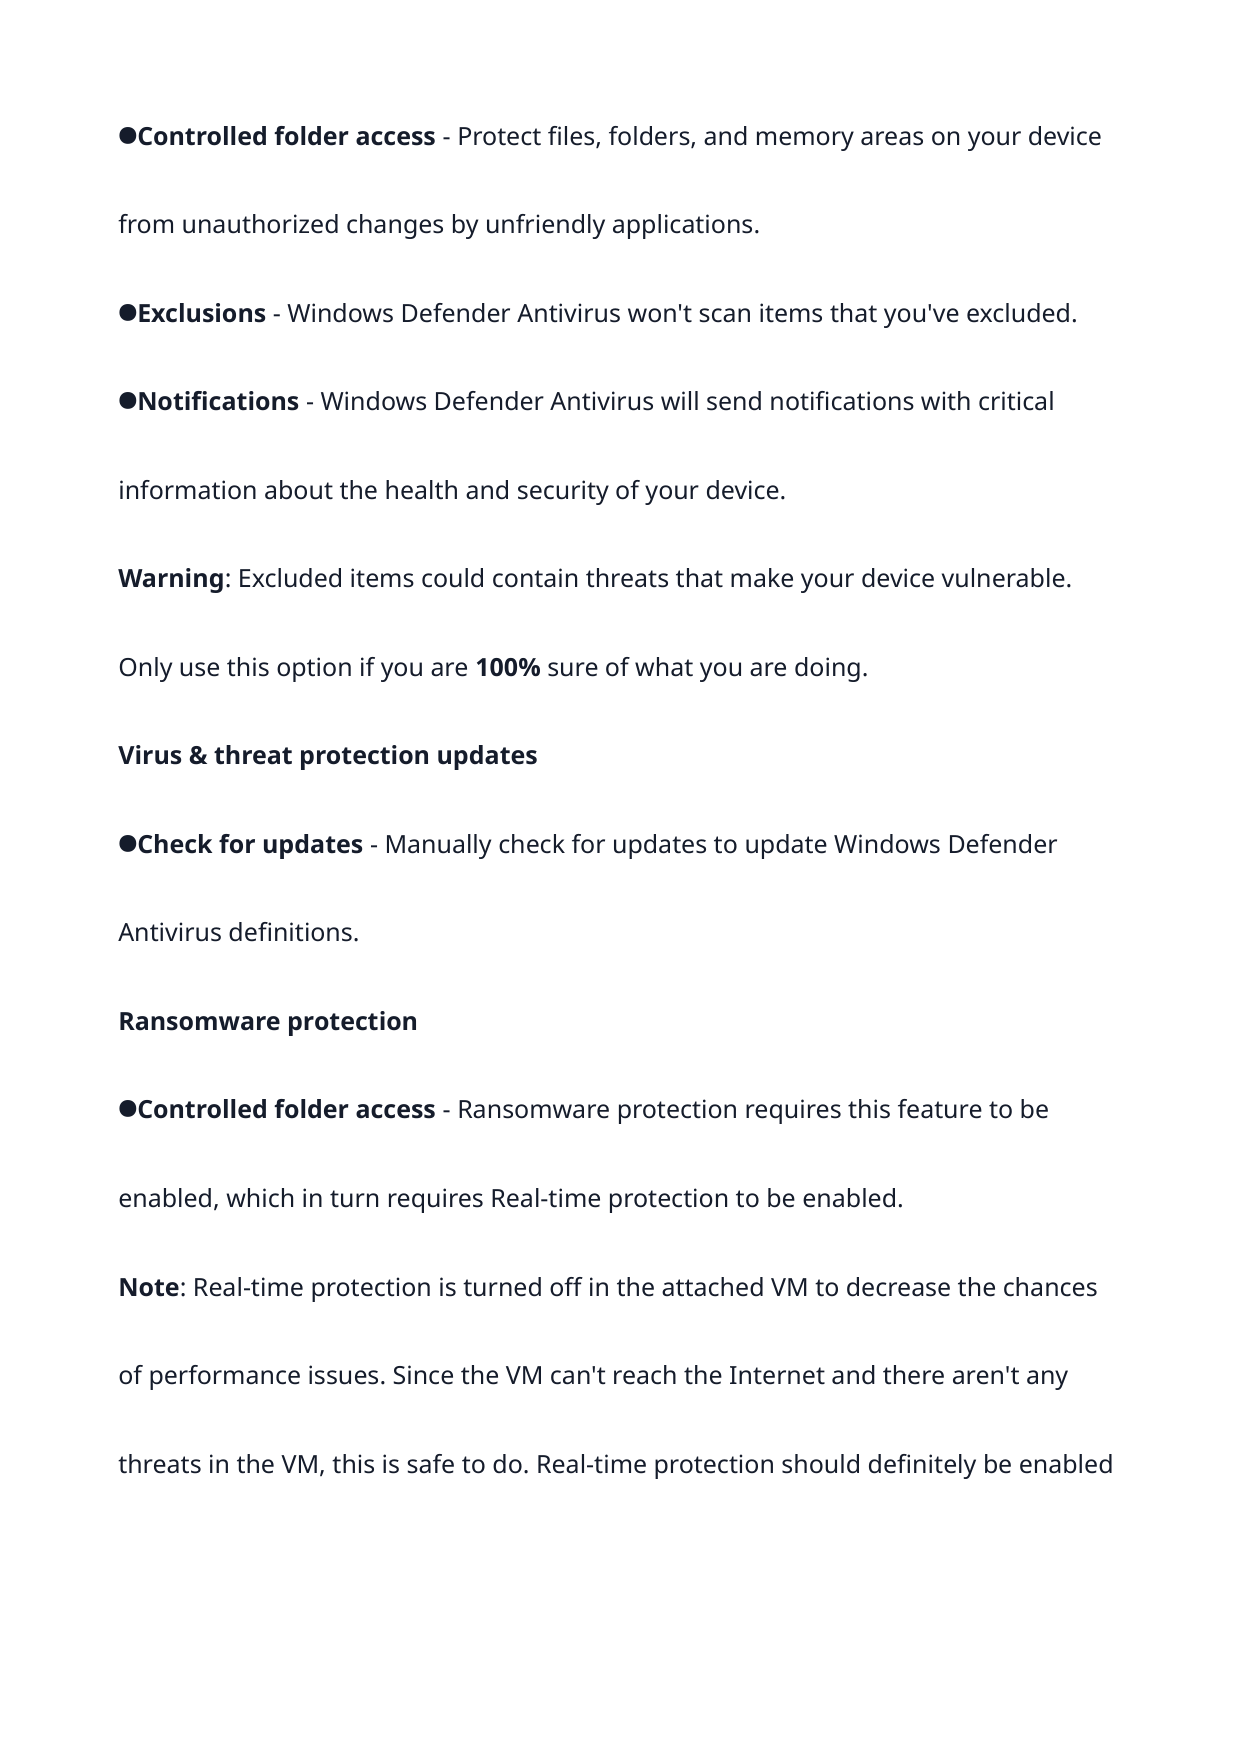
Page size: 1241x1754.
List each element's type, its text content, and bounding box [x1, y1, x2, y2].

list Controlled folder access - Ransomware protection requires this feature to be enabled, which in turn requires Real-time protection to be enabled. [118, 1092, 1122, 1215]
text Ransomware protection [118, 1003, 1122, 1038]
list Exclusions - Windows Defender Antivirus won't scan items that you've excluded. [118, 295, 1122, 329]
text Note: Real-time protection is turned off in the attached VM to decrease the chances of performance issues. Since the VM can't reach the Internet and there aren't any threats in the VM, this is safe to do. Real-time protection should definitely be enabled [118, 1269, 1122, 1480]
text Warning: Excluded items could contain threats that make your device vulnerable. Only use this option if you are 100% sure of what you are doing. [118, 561, 1122, 683]
list Notifications - Windows Defender Antivirus will send notifications with critical information about the health and security of your device. [118, 384, 1122, 506]
list Check for updates - Manually check for updates to update Windows Defender Antivirus definitions. [118, 826, 1122, 949]
list Controlled folder access - Protect files, folders, and memory areas on your device from unauthorized changes by unfriendly applications. [118, 118, 1122, 241]
text Virus & threat protection updates [118, 738, 1122, 772]
